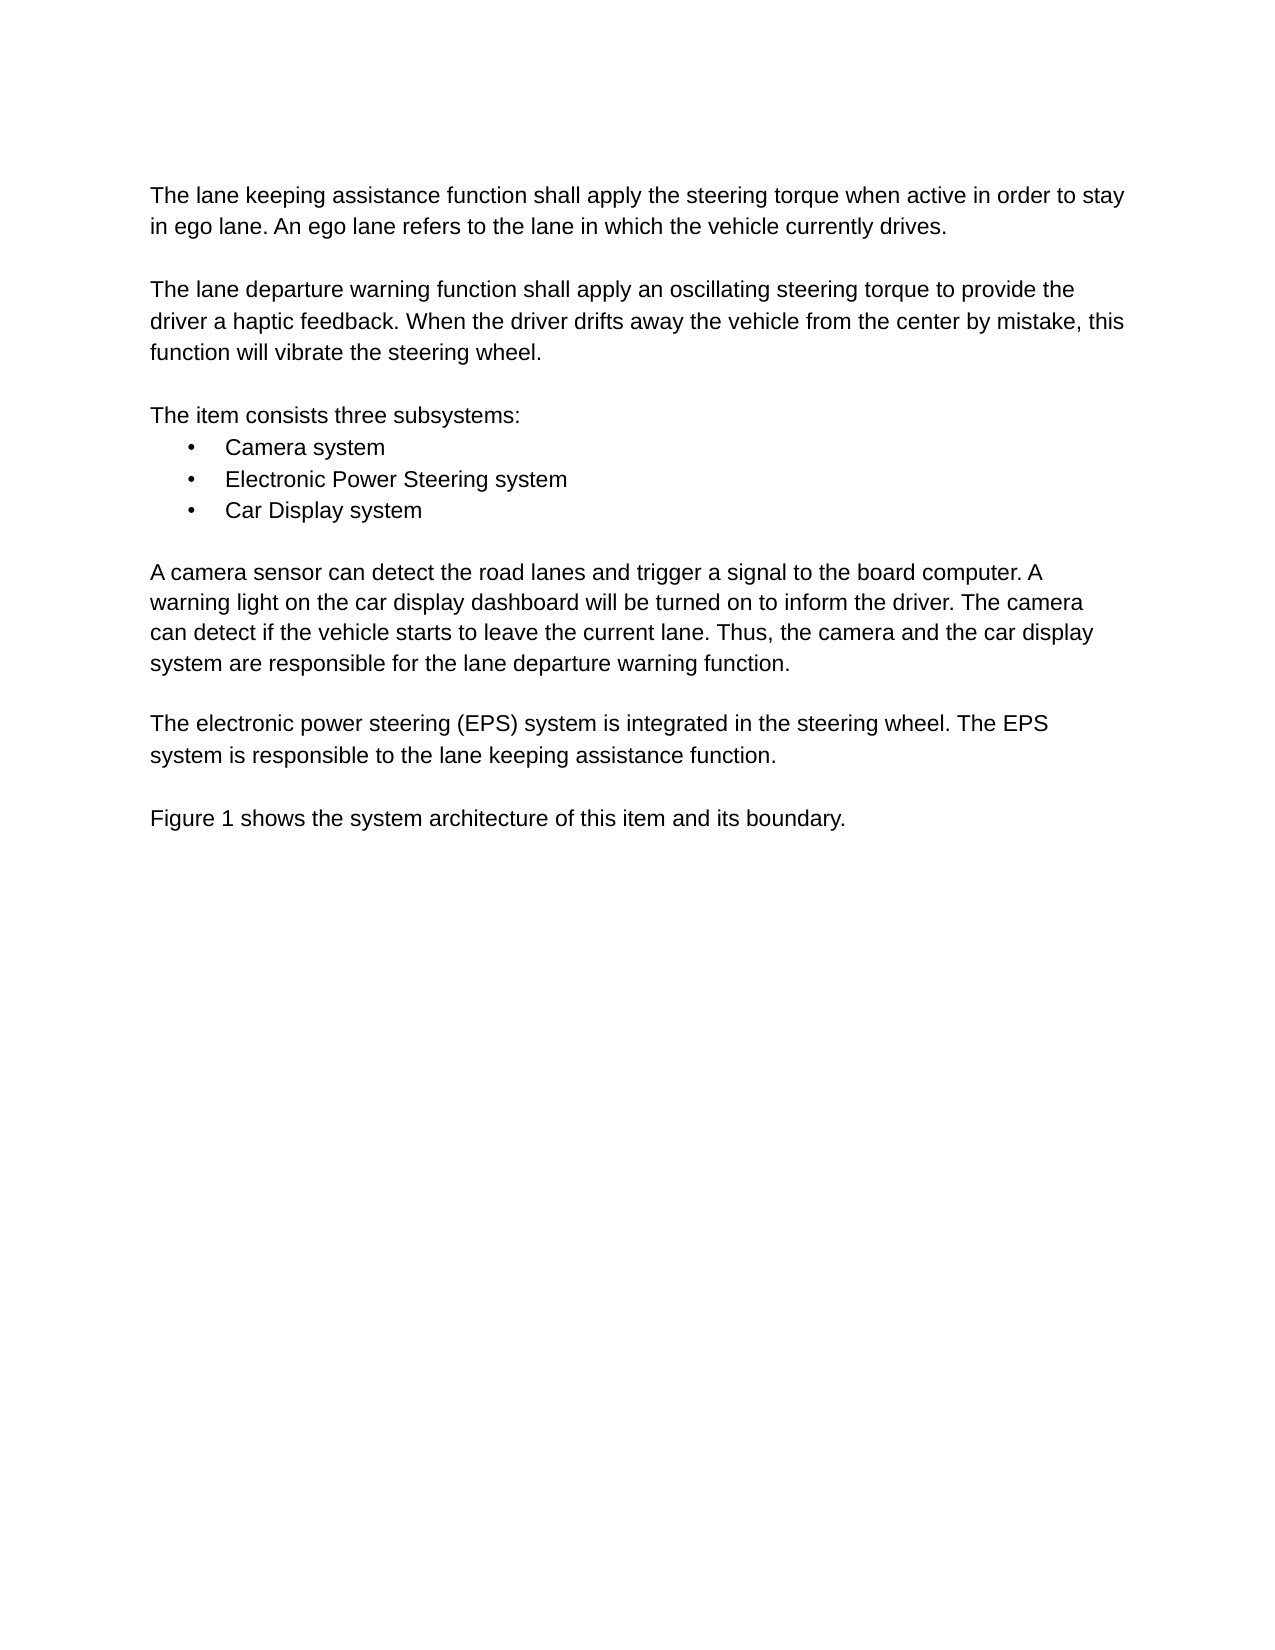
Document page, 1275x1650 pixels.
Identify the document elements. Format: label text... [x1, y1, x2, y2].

list Camera system [187, 434, 1125, 460]
list Car Display system [187, 497, 1125, 523]
text The electronic power steering (EPS) system is integrated in the steering wheel. The EPS system is responsible to the lane keeping assistance function. [150, 710, 1125, 768]
text The lane keeping assistance function shall apply the steering torque when active in order to stay in ego lane. An ego lane refers to the lane in which the vehicle currently drives. [150, 182, 1125, 239]
text A camera sensor can detect the road lanes and trigger a signal to the board computer. A warning light on the car display dashboard will be turned on to inform the driver. The camera can detect if the vehicle starts to leave the current lane. Thus, the camera and the car display system are responsible for the lane departure warning function. [150, 559, 1125, 676]
list Electronic Power Steering system [187, 466, 1125, 492]
text The item consists three subsystems: [150, 402, 1125, 429]
text Figure 1 shows the system architecture of this item and its boundary. [150, 805, 1125, 831]
text The lane departure warning function shall apply an oscillating steering torque to provide the driver a haptic feedback. When the driver drifts away the vehicle from the center by mistake, this function will vibrate the steering wheel. [150, 276, 1125, 366]
